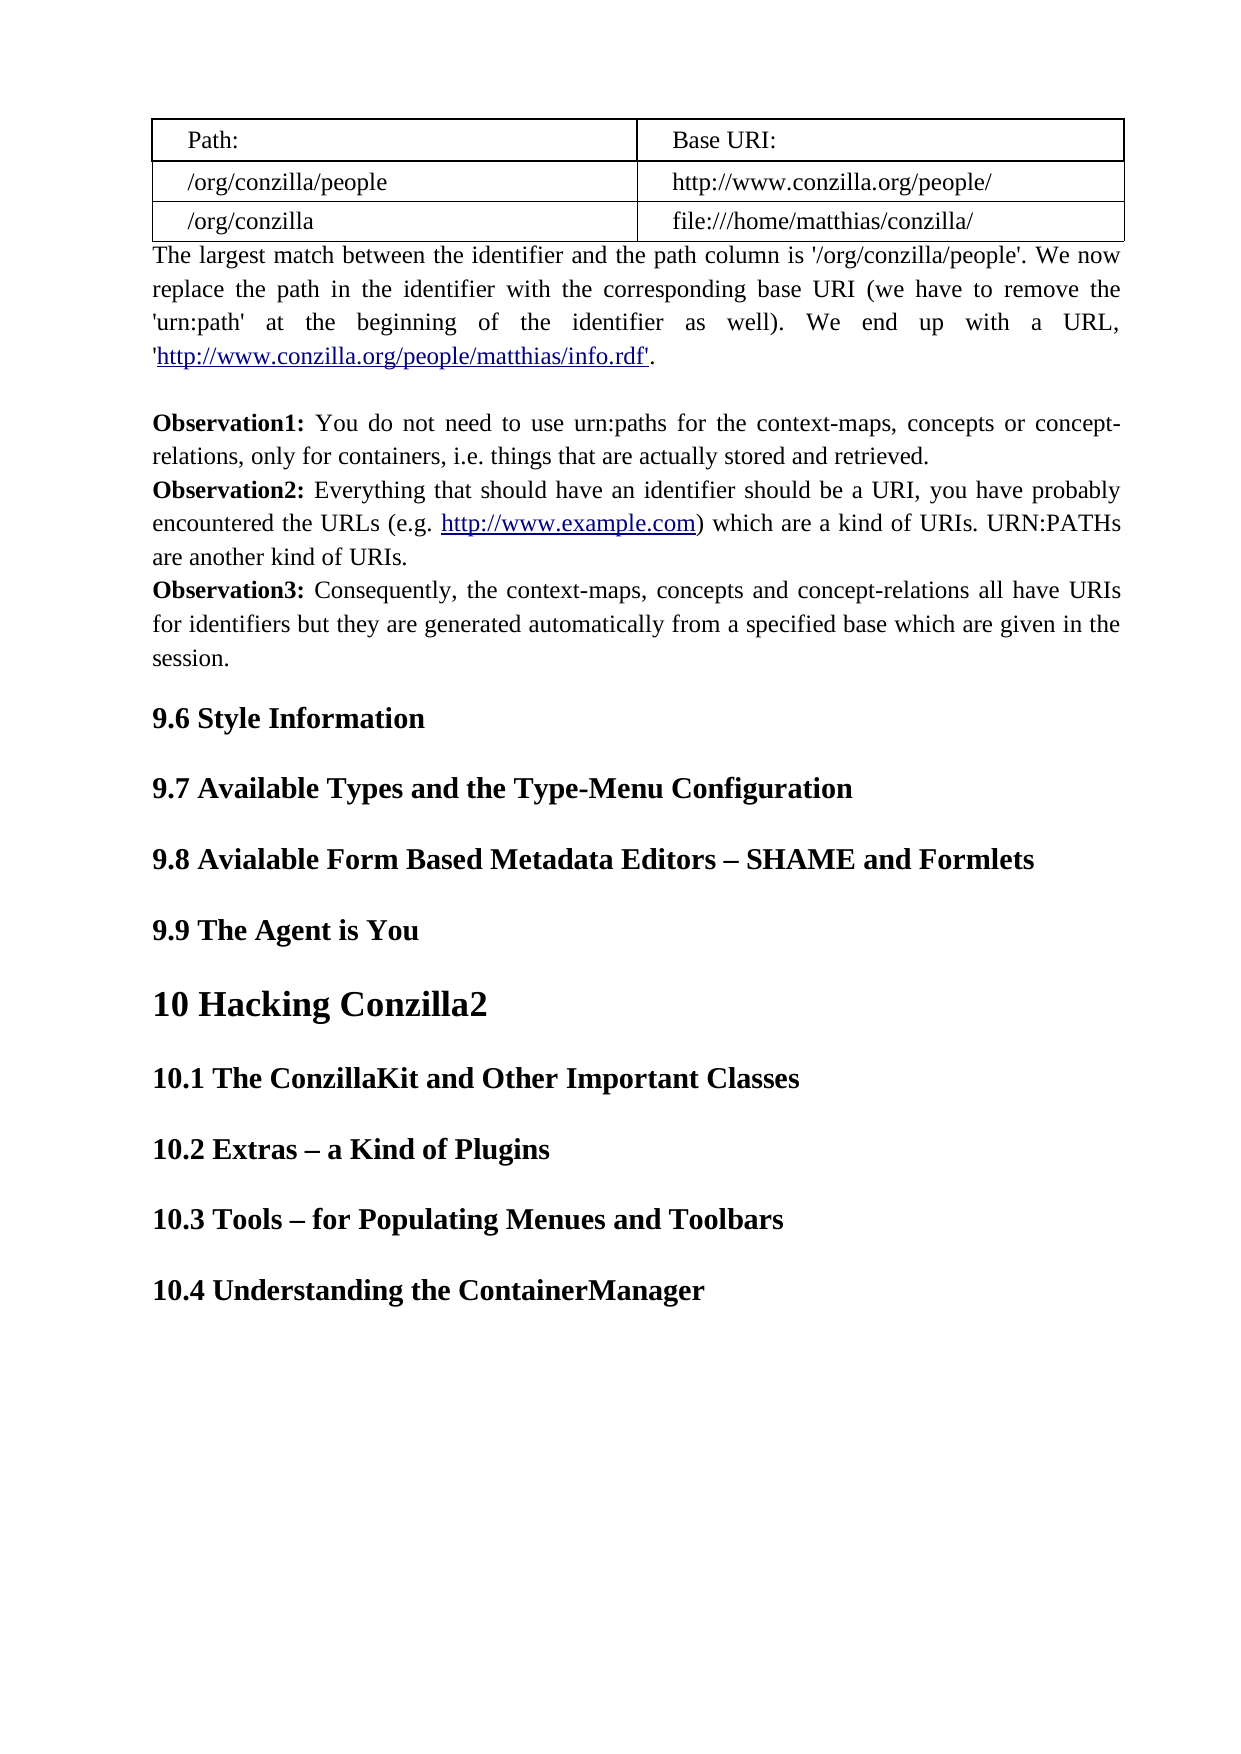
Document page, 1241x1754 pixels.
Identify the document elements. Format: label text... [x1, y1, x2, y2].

table_cell file:///home/matthias/conzilla/ [638, 202, 1124, 241]
subtitle The Agent is You [152, 913, 1122, 947]
table_header Path: [153, 120, 636, 160]
subtitle Avialable Form Based Metadata Editors – SHAME and Formlets [152, 843, 1122, 876]
subtitle Understanding the ContainerManager [152, 1274, 1122, 1307]
text Observation1: You do not need to use urn:paths for the context-maps, concepts or concept-relations, only for containers, i.e. things that are actually stored and retrieved. [152, 409, 1122, 470]
table_cell /org/conzilla/people [153, 162, 637, 201]
subtitle Hacking Conzilla2 [152, 984, 1122, 1024]
subtitle Available Types and the Type-Menu Configuration [152, 772, 1122, 806]
subtitle Extras – a Kind of Plugins [152, 1133, 1122, 1166]
table_header Base URI: [638, 120, 1123, 160]
table_cell /org/conzilla [153, 202, 637, 241]
subtitle Tools – for Populating Menues and Toolbars [152, 1203, 1122, 1236]
text Observation3: Consequently, the context-maps, concepts and concept-relations all have URIs for identifiers but they are generated automatically from a specified base which are given in the session. [152, 576, 1122, 671]
subtitle The ConzillaKit and Other Important Classes [152, 1062, 1122, 1095]
text Observation2: Everything that should have an identifier should be a URI, you have probably encountered the URLs (e.g. http://www.example.com) which are a kind of URIs. URN:PATHs are another kind of URIs. [152, 476, 1122, 571]
table_cell http://www.conzilla.org/people/ [638, 162, 1124, 201]
subtitle Style Information [152, 702, 1122, 735]
text The largest match between the identifier and the path column is '/org/conzilla/people'. We now replace the path in the identifier with the corresponding base URI (we have to remove the 'urn:path' at the beginning of the identifier as well). We end up with a URL, 'http://www.conzilla.org/people/matthias/info.rdf'. [152, 242, 1122, 369]
